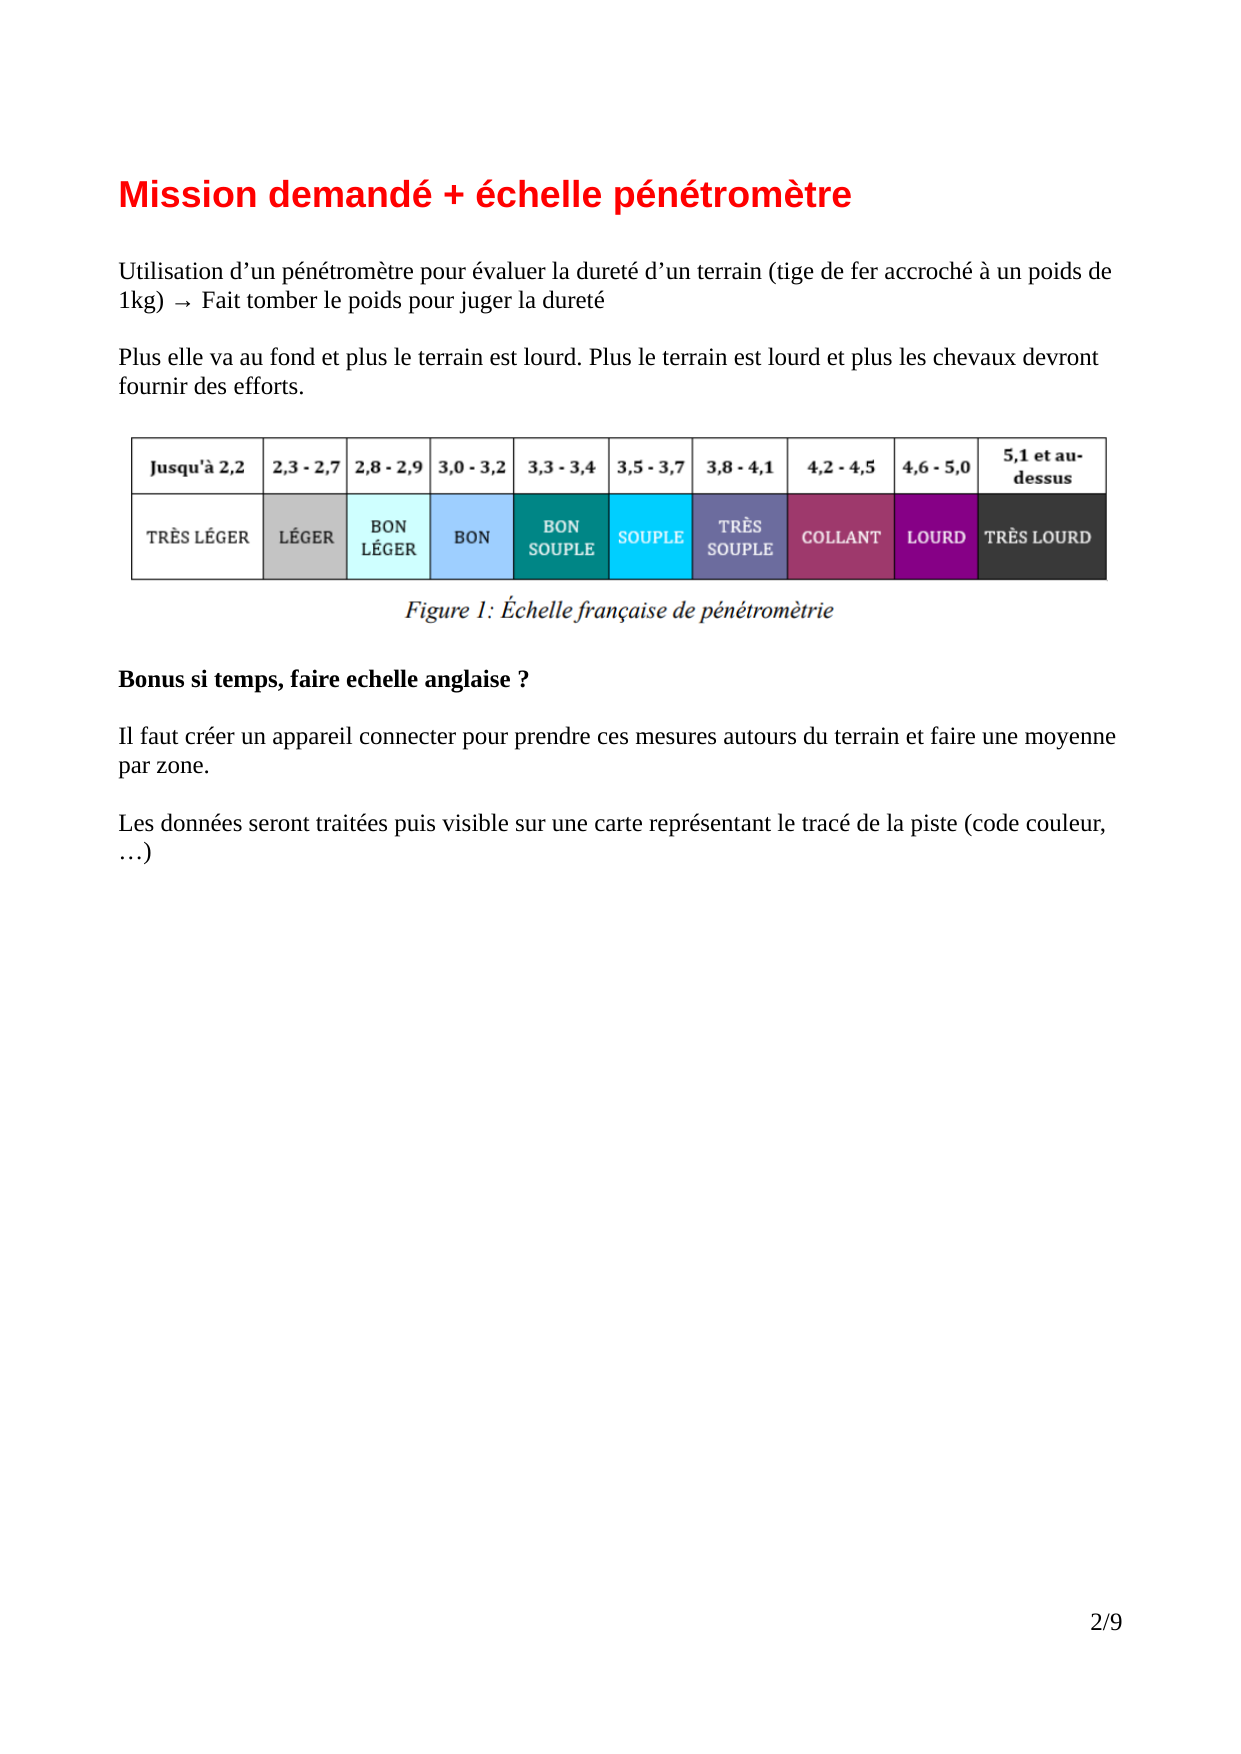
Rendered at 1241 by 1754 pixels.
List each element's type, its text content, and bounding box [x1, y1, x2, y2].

text Utilisation d’un pénétromètre pour évaluer la dureté d’un terrain (tige de fer accroché à un poids de 1kg) → Fait tomber le poids pour juger la dureté [118, 256, 1122, 314]
picture [118, 428, 1123, 636]
text Il faut créer un appareil connecter pour prendre ces mesures autours du terrain et faire une moyenne par zone. [118, 721, 1122, 779]
text Plus elle va au fond et plus le terrain est lourd. Plus le terrain est lourd et plus les chevaux devront fournir des efforts. [118, 342, 1122, 400]
text Les données seront traitées puis visible sur une carte représentant le tracé de la piste (code couleur, …) [118, 808, 1122, 865]
subtitle Mission demandé + échelle pénétromètre [118, 172, 1122, 215]
text Bonus si temps, faire echelle anglaise ? [118, 664, 1122, 693]
